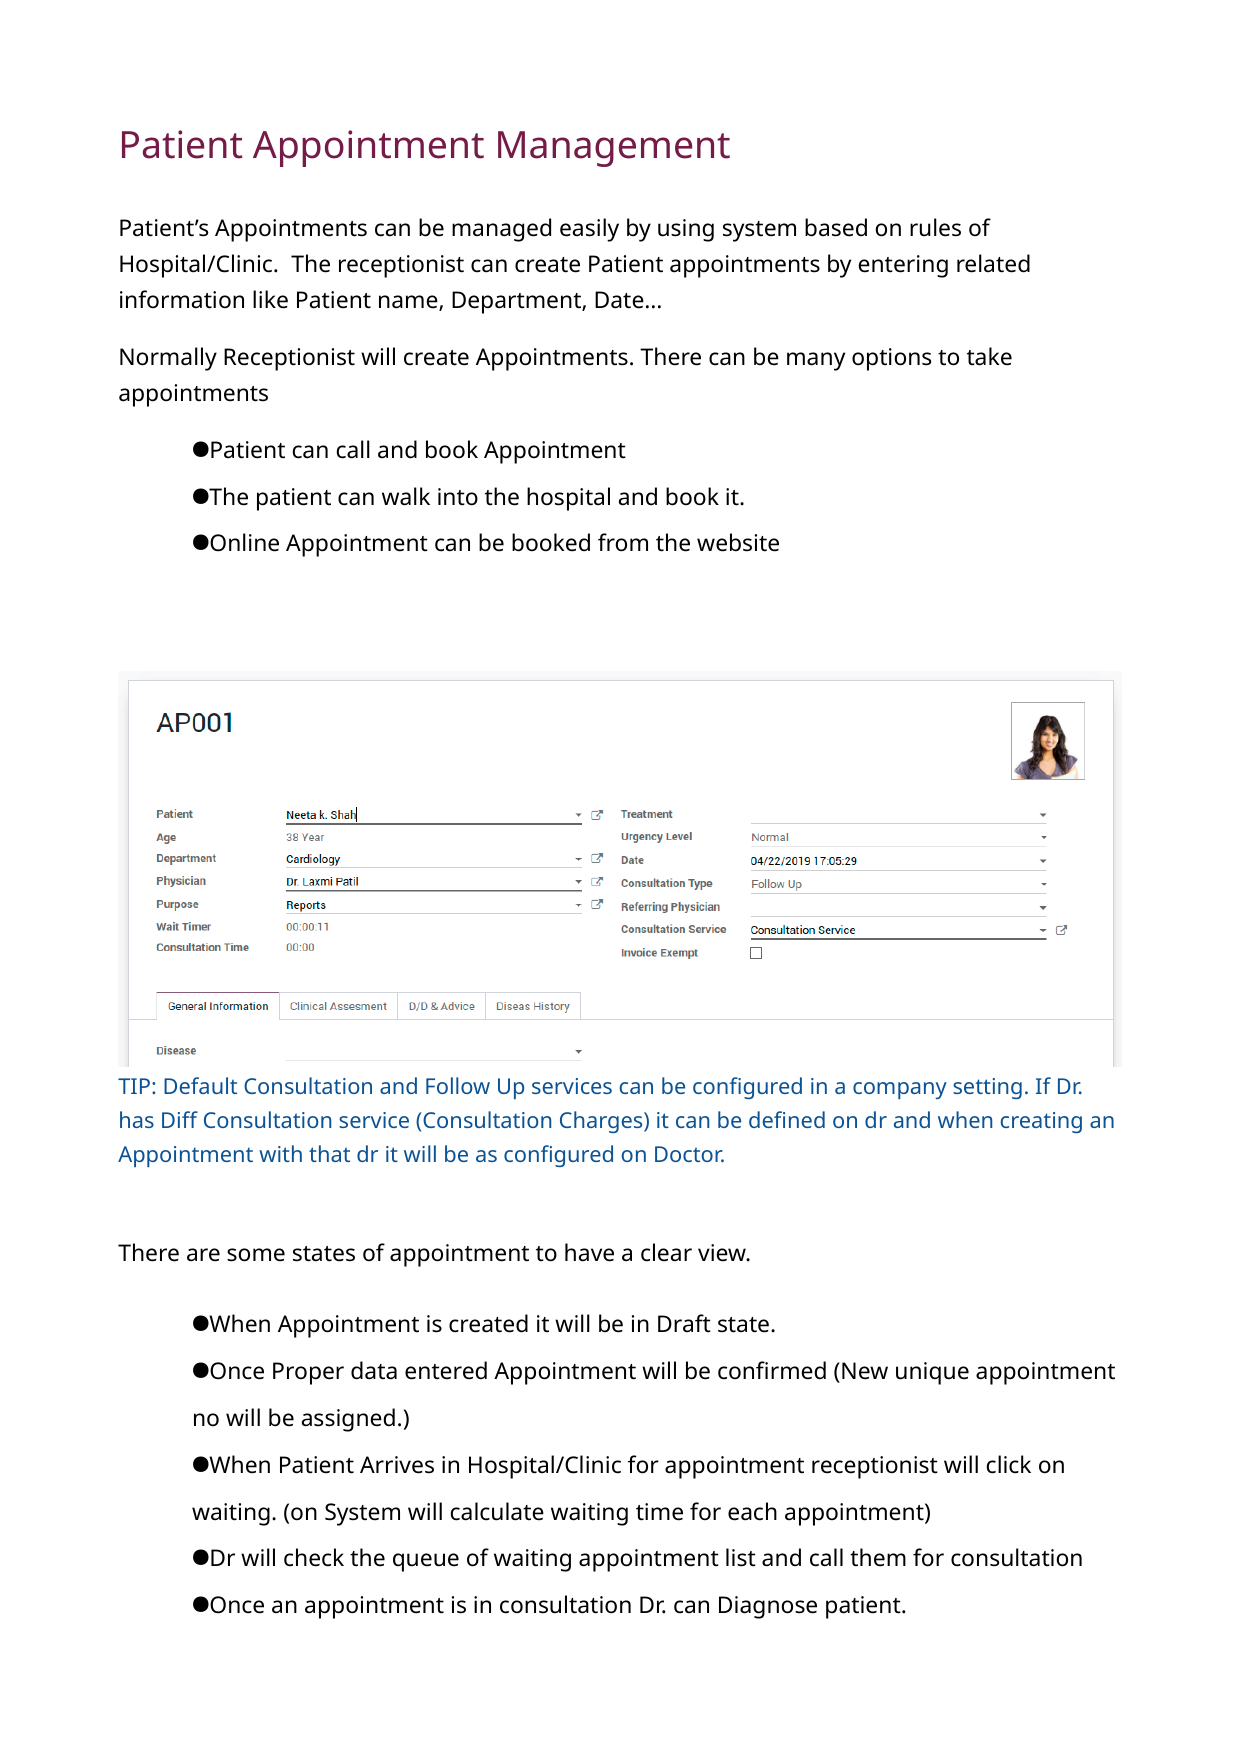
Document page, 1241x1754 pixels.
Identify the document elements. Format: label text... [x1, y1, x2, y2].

text TIP: Default Consultation and Follow Up services can be configured in a company setting. If Dr. has Diff Consultation service (Consultation Charges) it can be defined on dr and when creating an Appointment with that dr it will be as configured on Doctor. [118, 1067, 1122, 1169]
text There are some states of appointment to have a clear view. [118, 1237, 1122, 1268]
list When Patient Arrives in Hospital/Clinic for appointment receptionist will click on waiting. (on System will calculate waiting time for each appointment) [118, 1449, 1122, 1527]
picture [118, 671, 1123, 1067]
text Patient’s Appointments can be managed easily by using system based on rules of Hospital/Clinic. The receptionist can create Patient appointments by entering related information like Patient name, Department, Date… [118, 212, 1122, 315]
list Patient can call and book Appointment [118, 433, 1122, 465]
list Dr will check the queue of waiting appointment list and call them for consultation [118, 1542, 1122, 1574]
list Online Appointment can be booked from the website [118, 527, 1122, 558]
list Once Proper data entered Appointment will be confirmed (New unique appointment no will be assigned.) [118, 1355, 1122, 1433]
list Once an appointment is in consultation Dr. can Diagnose patient. [118, 1589, 1122, 1621]
list The patient can walk into the hospital and book it. [118, 480, 1122, 512]
text Normally Receptionist will create Appointments. There can be many options to take appointments [118, 341, 1122, 408]
text Patient Appointment Management [118, 118, 1122, 169]
list When Appointment is created it will be in Draft state. [118, 1308, 1122, 1339]
